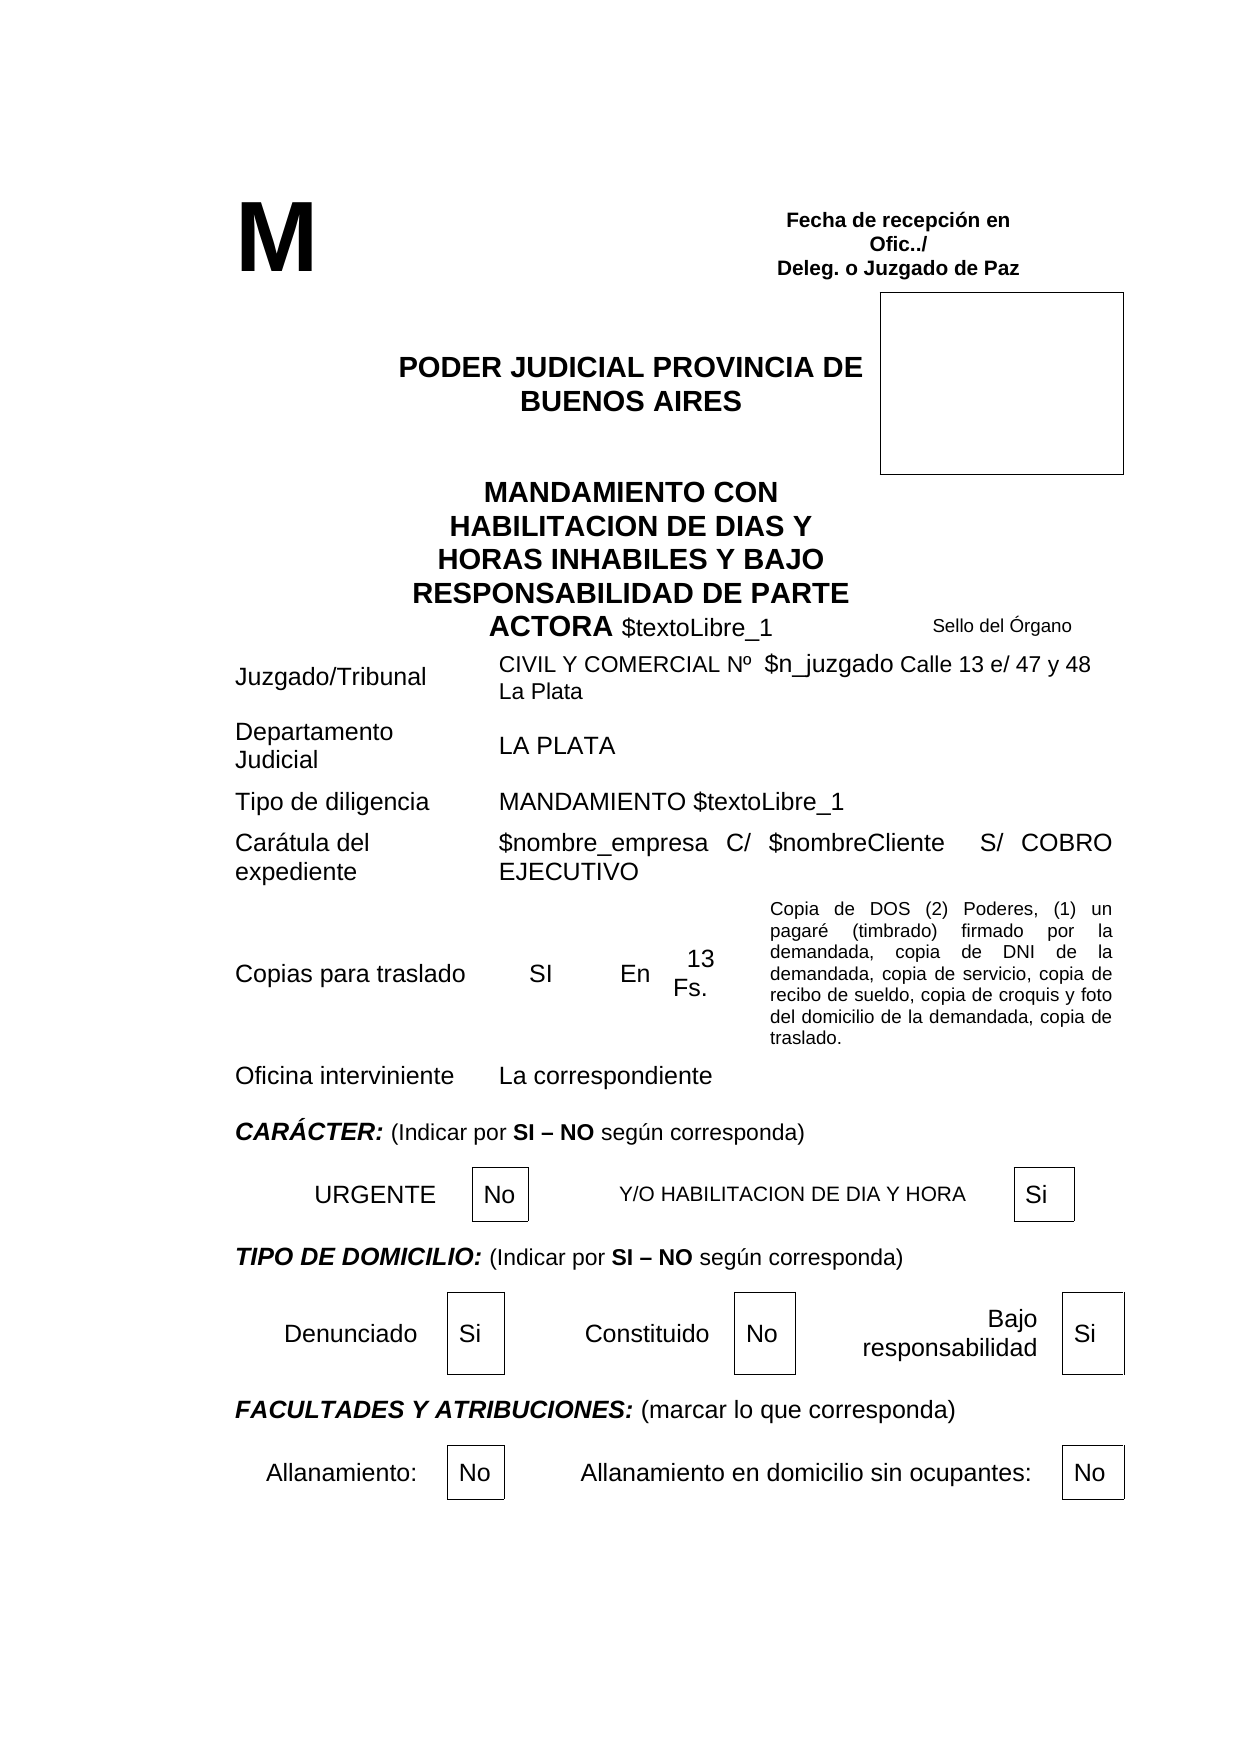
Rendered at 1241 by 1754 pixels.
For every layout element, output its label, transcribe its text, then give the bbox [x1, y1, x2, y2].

table_cell MANDAMIENTO CON HABILITACION DE DIAS Y HORAS INHABILES Y BAJO RESPONSABILIDAD DE PARTE ACTORA $textoLibre_1 [382, 474, 880, 643]
table_cell [977, 1167, 1014, 1221]
table_cell CARÁCTER: (Indicar por SI – NO según corresponda) [224, 1096, 1124, 1167]
table_cell Allanamiento: [224, 1445, 447, 1499]
table_cell En [601, 892, 662, 1055]
table_cell No [473, 1168, 528, 1221]
table_cell Si [448, 1293, 504, 1374]
table_cell No [1063, 1445, 1124, 1499]
table_cell Sello del Órgano [880, 475, 1124, 643]
table_cell Si [1015, 1168, 1074, 1221]
table_cell Juzgado/Tribunal [224, 643, 487, 710]
table_cell LA PLATA [488, 710, 1124, 780]
table_cell FACULTADES Y ATRIBUCIONES: (marcar lo que corresponda) [224, 1374, 1124, 1445]
table_cell $nombre_empresa C/ $nombreCliente S/ COBRO EJECUTIVO [488, 822, 1124, 892]
table_cell SI [488, 892, 601, 1055]
table_cell Departamento Judicial [224, 710, 487, 780]
table_cell PODER JUDICIAL PROVINCIA DE BUENOS AIRES [382, 292, 880, 474]
table_cell Copia de DOS (2) Poderes, (1) un pagaré (timbrado) firmado por la demandada, copia de DNI de la demandada, copia de servicio, copia de recibo de sueldo, copia de croquis y foto del domicilio de la demandada, copia de traslado. [759, 892, 1124, 1055]
table_cell Copias para traslado [224, 892, 487, 1055]
table_cell [448, 1167, 472, 1221]
table_cell Allanamiento en domicilio sin ocupantes: [505, 1445, 1062, 1499]
table_cell La correspondiente [488, 1055, 1124, 1096]
table_cell [881, 293, 1123, 474]
table_cell [224, 292, 382, 474]
table_cell MANDAMIENTO $textoLibre_1 [488, 780, 1124, 822]
table_cell [529, 1167, 577, 1221]
table_cell TIPO DE DOMICILIO: (Indicar por SI – NO según corresponda) [224, 1221, 1124, 1292]
table_cell [1075, 1167, 1124, 1221]
table_cell Tipo de diligencia [224, 780, 487, 822]
table_cell Constituido [505, 1292, 734, 1374]
table_cell 13 Fs. [662, 892, 759, 1055]
table_cell Y/O HABILITACION DE DIA Y HORA [577, 1167, 977, 1221]
table_header M [224, 177, 704, 292]
table_header Fecha de recepción en Ofic../ Deleg. o Juzgado de Paz [705, 177, 1124, 292]
table_cell Bajo responsabilidad [796, 1292, 1062, 1374]
table_cell Denunciado [224, 1292, 447, 1374]
table_cell [224, 474, 382, 643]
table_cell Oficina interviniente [224, 1055, 487, 1096]
table_cell No [735, 1293, 795, 1374]
table_cell Carátula del expediente [224, 822, 487, 892]
table_cell Si [1063, 1292, 1124, 1374]
table_cell No [448, 1446, 504, 1499]
table_cell CIVIL Y COMERCIAL Nº $n_juzgado Calle 13 e/ 47 y 48 La Plata [488, 643, 1124, 710]
table_cell URGENTE [224, 1167, 447, 1221]
